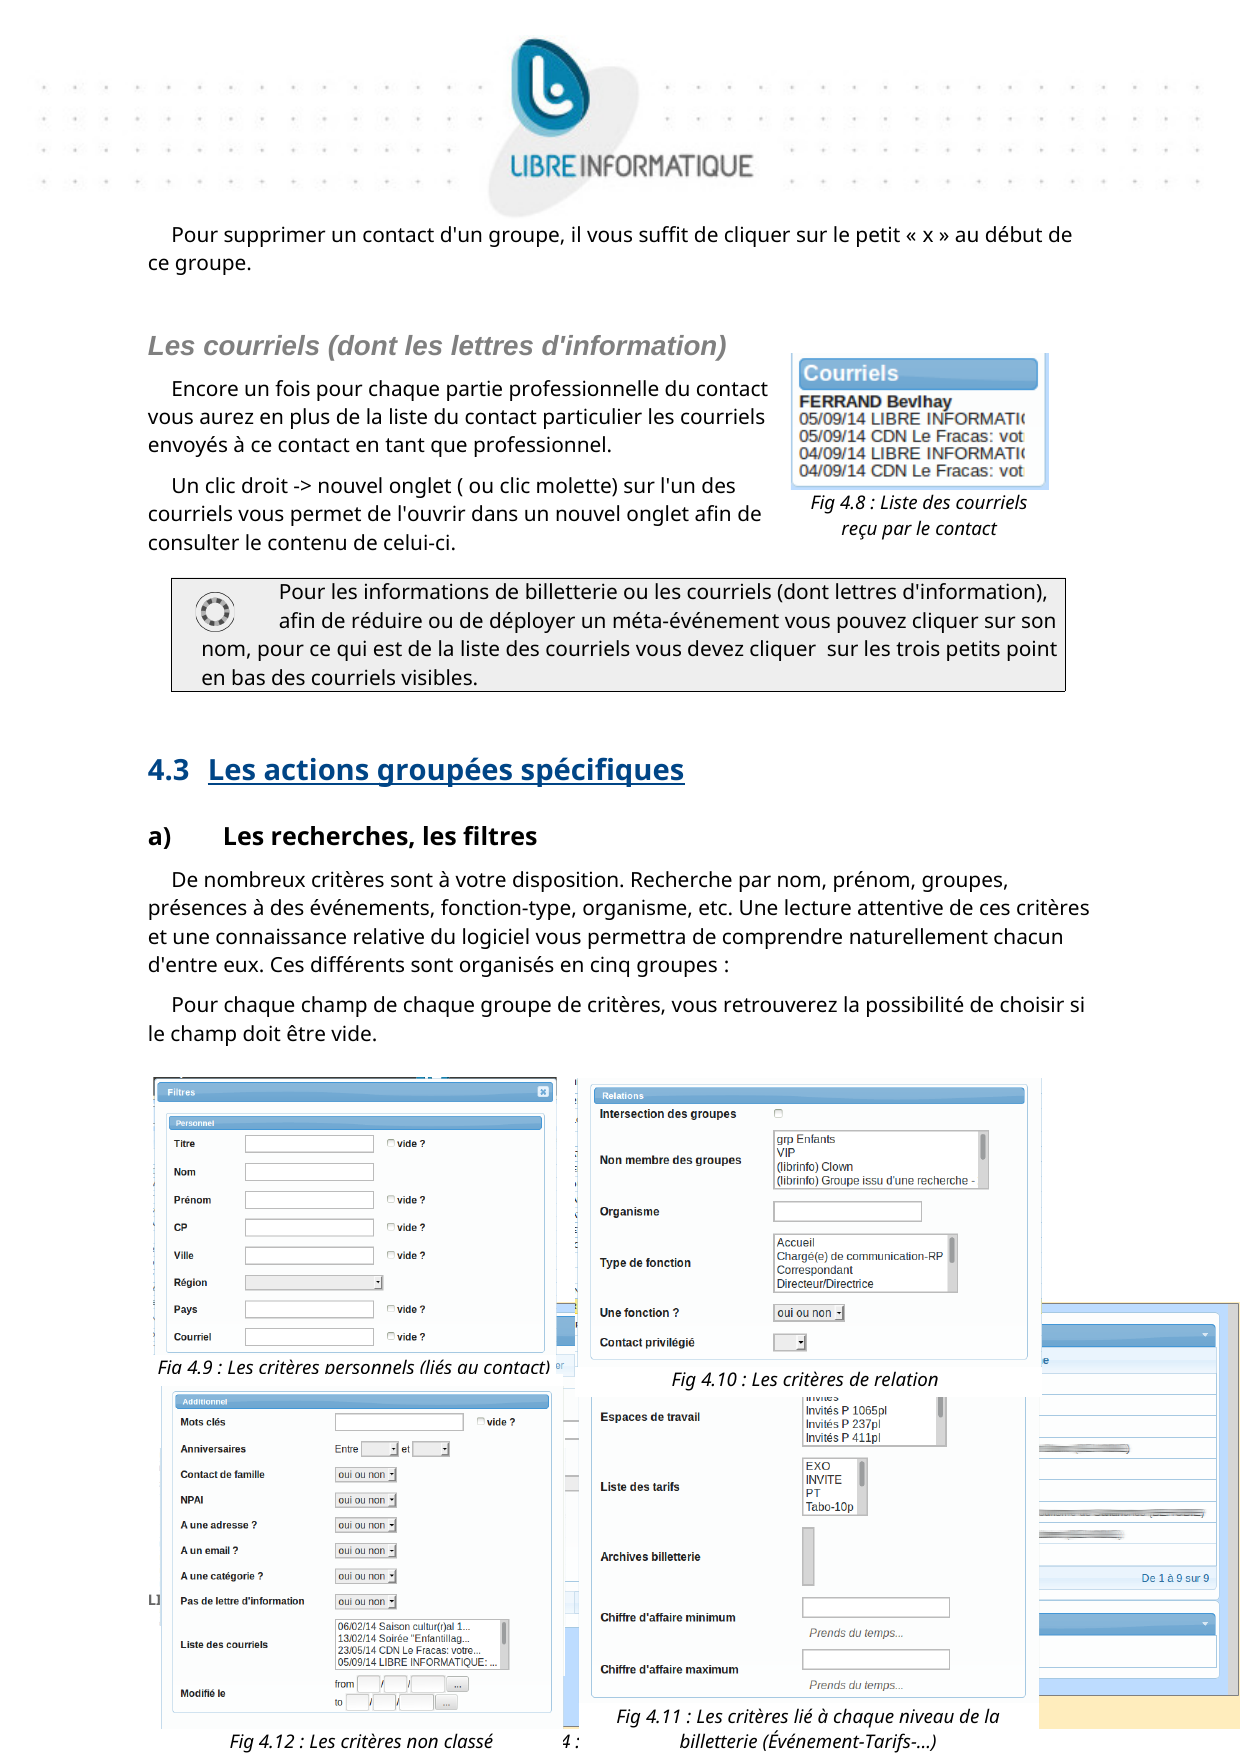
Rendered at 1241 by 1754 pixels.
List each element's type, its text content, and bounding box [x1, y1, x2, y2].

text Pour supprimer un contact d'un groupe, il vous suffit de cliquer sur le petit « x » au début de ce groupe. [148, 220, 1093, 277]
text Pour chaque champ de chaque groupe de critères, vous retrouverez la possibilité de choisir si le champ doit être vide. [148, 991, 1093, 1047]
text [1049, 374, 1093, 459]
picture [195, 592, 235, 632]
picture [790, 353, 1049, 490]
text Fig 4.13 : Les critères non classé [161, 1729, 563, 1754]
text Fig 4.9 : Les critères personnels (liés au contact) [153, 1355, 557, 1380]
subtitle Les courriels (dont les lettres d'information) [148, 329, 1093, 361]
subtitle Les recherches, les filtres [148, 818, 1093, 852]
picture [27, 35, 1213, 220]
text Fig 4.10 : Les critères de relation [575, 1367, 1042, 1392]
picture [153, 1077, 1240, 1729]
text Pour les informations de billetterie ou les courriels (dont lettres d'information), afin de réduire ou de déployer un méta-événement vous pouvez cliquer sur son nom, pour ce qui est de la liste des courriels vous devez cliquer sur les trois petits point en bas des courriels visibles. [201, 579, 1065, 691]
text Un clic droit -> nouvel onglet ( ou clic molette) sur l'un des courriels vous permet de l'ouvrir dans un nouvel onglet afin de consulter le contenu de celui-ci. [148, 471, 1093, 556]
text Fig 4.14 : Fiche d'un groupe de contacts en mode modification [1039, 1729, 1240, 1754]
text Encore un fois pour chaque partie professionnelle du contact vous aurez en plus de la liste du contact particulier les courriels envoyés à ce contact en tant que professionnel. [148, 374, 790, 459]
subtitle Les actions groupées spécifiques [148, 749, 1093, 789]
text Fig 4.12 : Les critères lié à chaque niveau de la billetterie (Événement-Tarifs-...) [579, 1703, 1039, 1754]
text Fig 4.8 : Liste des courriels reçu par le contact [791, 490, 1049, 541]
text De nombreux critères sont à votre disposition. Recherche par nom, prénom, groupes, présences à des événements, fonction-type, organisme, etc. Une lecture attentive de ces critères et une connaissance relative du logiciel vous permettra de comprendre naturellement chacun d'entre eux. Ces différents sont organisés en cinq groupes : [148, 865, 1093, 979]
